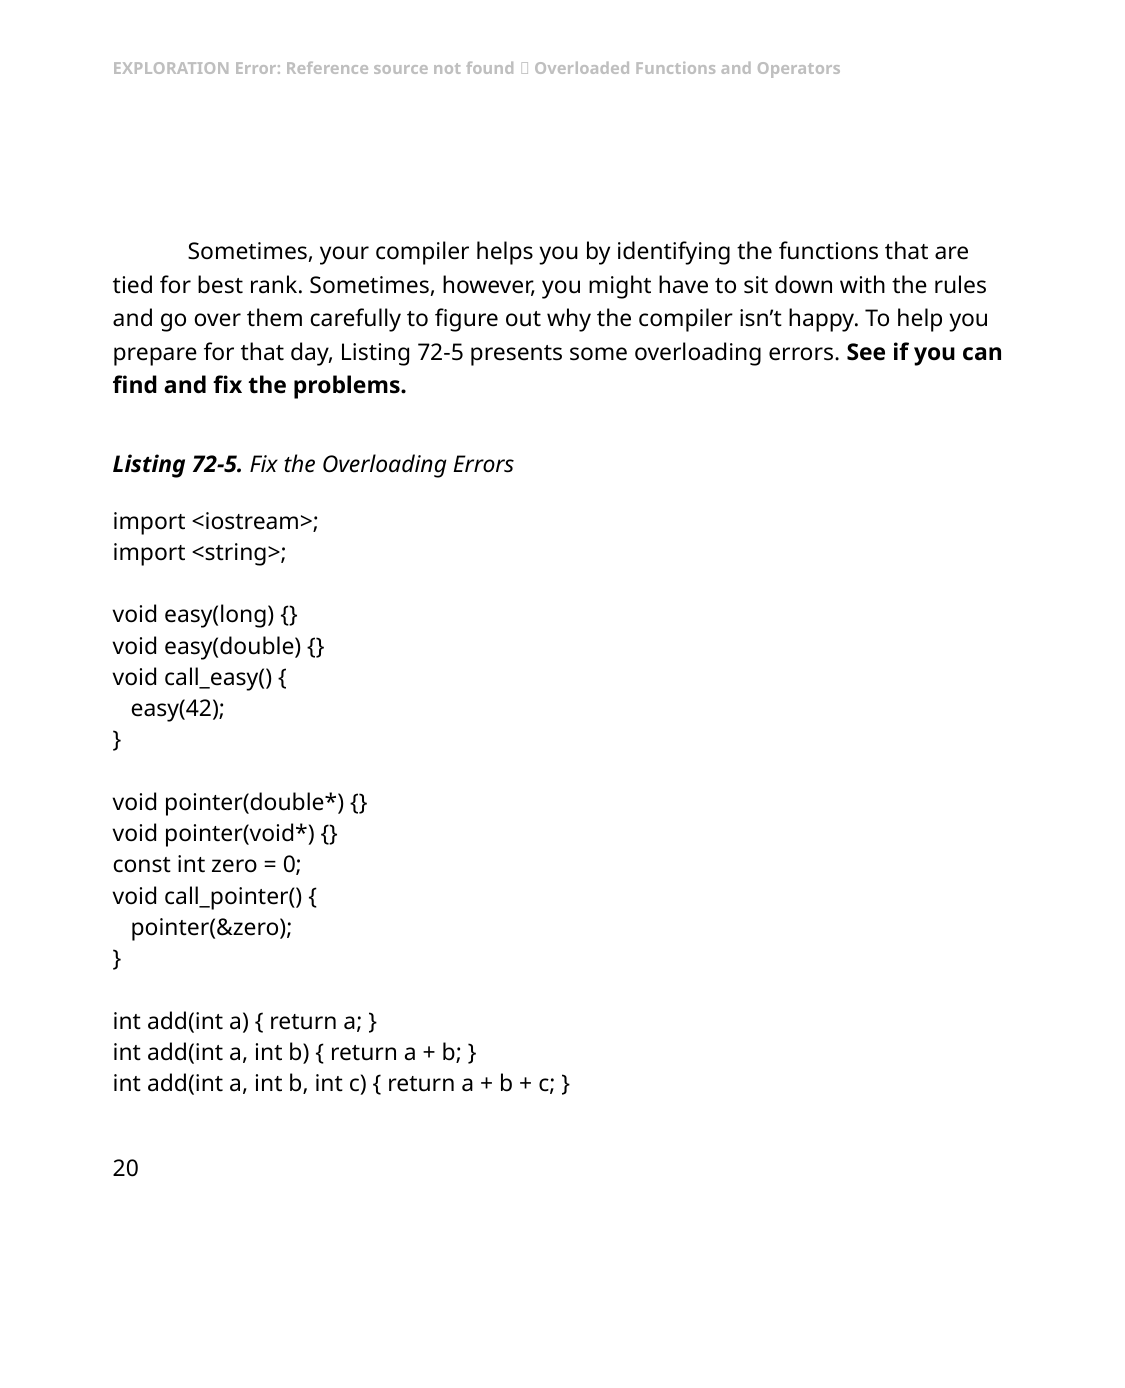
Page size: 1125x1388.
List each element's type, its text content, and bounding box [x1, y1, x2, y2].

text import <iostream>; [112, 505, 1012, 536]
text int add(int a) { return a; } [112, 1005, 1012, 1036]
text int add(int a, int b, int c) { return a + b + c; } [112, 1067, 1012, 1098]
text } [112, 942, 1012, 973]
text void call_easy() { [112, 661, 1012, 692]
text import <string>; [112, 536, 1012, 567]
text const int zero = 0; [112, 848, 1012, 880]
text void easy(double) {} [112, 630, 1012, 661]
text pointer(&zero); [112, 911, 1012, 942]
text void pointer(double*) {} [112, 786, 1012, 817]
text void pointer(void*) {} [112, 817, 1012, 848]
text int add(int a, int b) { return a + b; } [112, 1036, 1012, 1067]
text Listing 72-5. Fix the Overloading Errors [112, 448, 1012, 479]
text easy(42); [112, 692, 1012, 723]
text } [112, 723, 1012, 755]
text Sometimes, your compiler helps you by identifying the functions that are tied for best rank. Sometimes, however, you might have to sit down with the rules and go over them carefully to figure out why the compiler isn’t happy. To help you prepare for that day, Listing 72-5 presents some overloading errors. See if you can find and fix the problems. [112, 233, 1012, 400]
text void easy(long) {} [112, 598, 1012, 630]
text void call_pointer() { [112, 880, 1012, 911]
